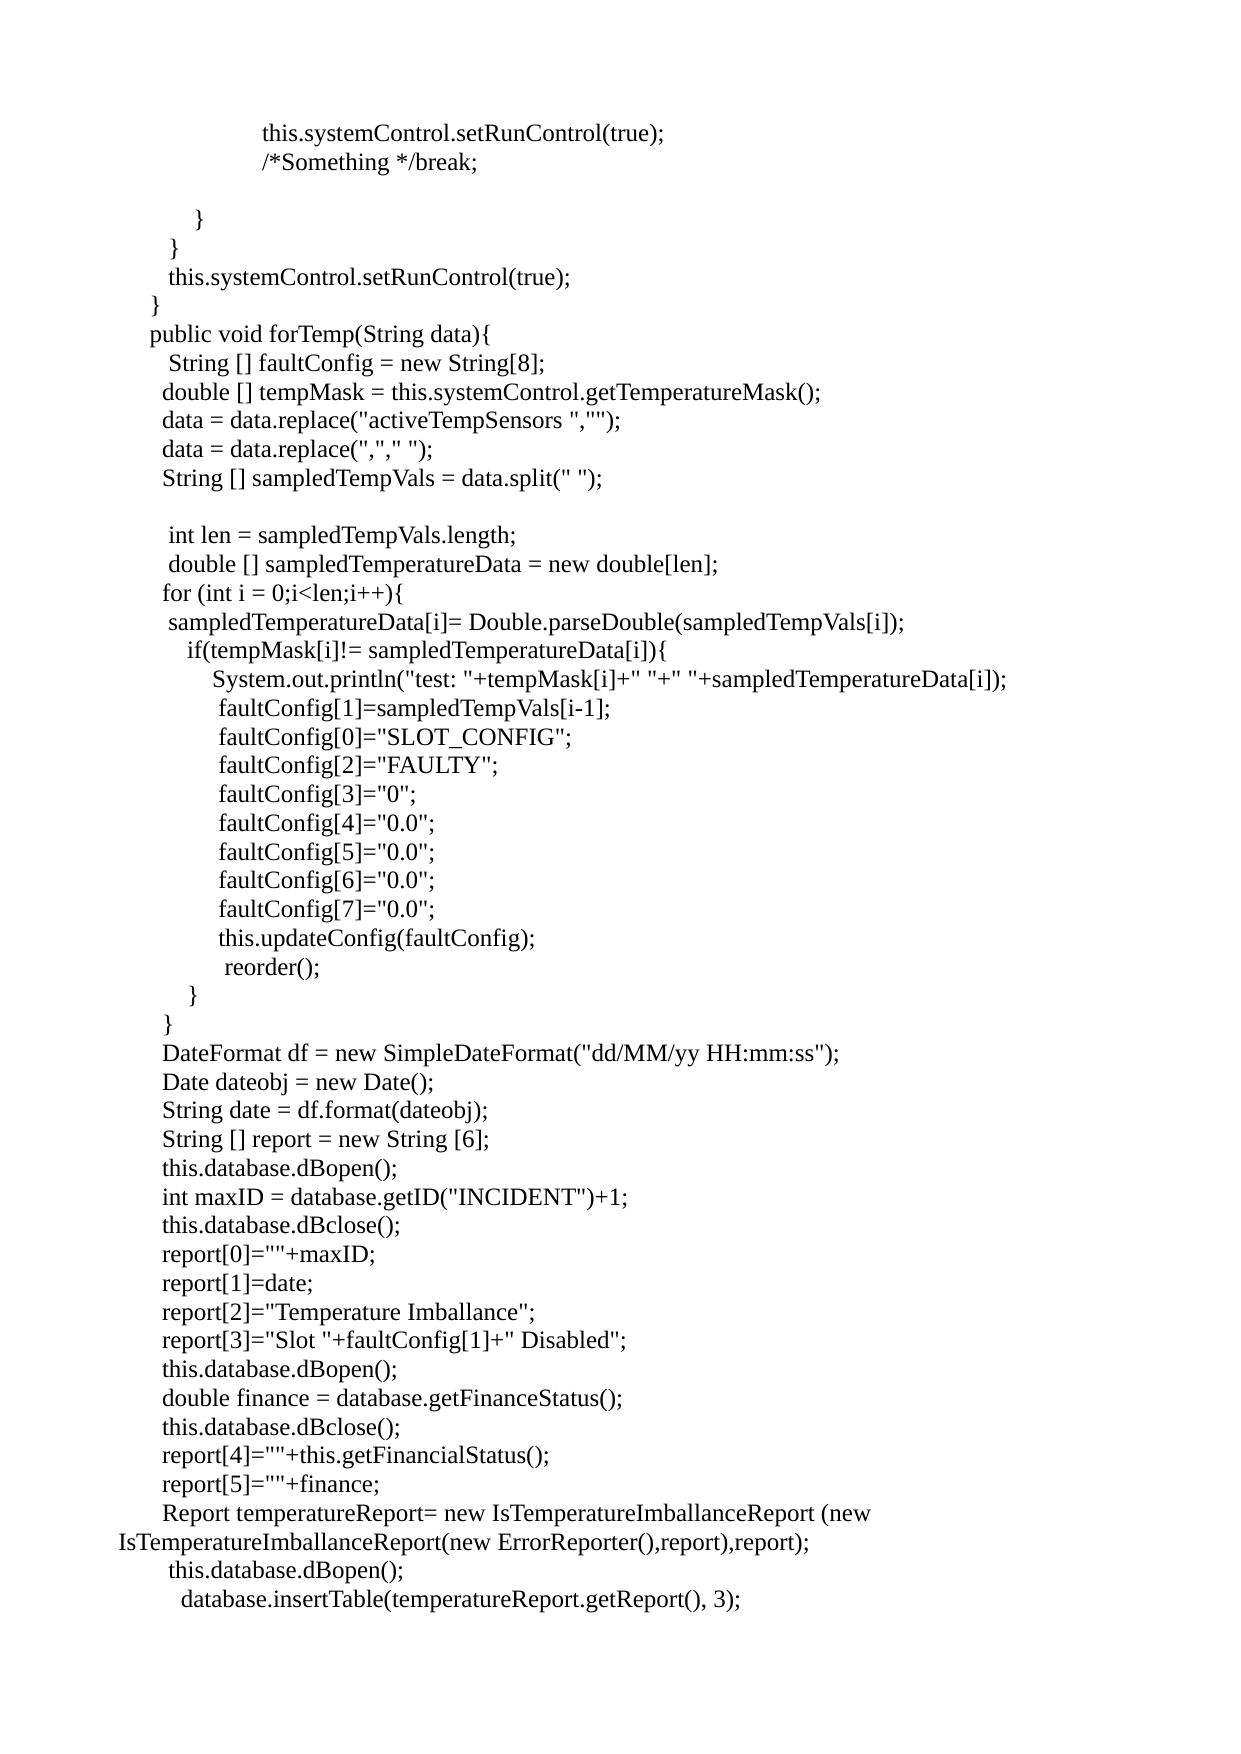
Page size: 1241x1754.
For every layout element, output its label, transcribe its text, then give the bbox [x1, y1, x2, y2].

text faultConfig[7]="0.0"; [118, 894, 1122, 923]
text this.updateConfig(faultConfig); [118, 923, 1122, 952]
text double [] sampledTemperatureData = new double[len]; [118, 549, 1122, 578]
text report[2]="Temperature Imballance"; [118, 1297, 1122, 1326]
text } [118, 981, 1122, 1009]
text if(tempMask[i]!= sampledTemperatureData[i]){ [118, 636, 1122, 664]
text faultConfig[1]=sampledTempVals[i-1]; [118, 693, 1122, 722]
text Date dateobj = new Date(); [118, 1067, 1122, 1096]
text DateFormat df = new SimpleDateFormat("dd/MM/yy HH:mm:ss"); [118, 1038, 1122, 1067]
text this.database.dBclose(); [118, 1211, 1122, 1239]
text faultConfig[3]="0"; [118, 779, 1122, 808]
text Report temperatureReport= new IsTemperatureImballanceReport (new IsTemperatureImballanceReport(new ErrorReporter(),report),report); [118, 1498, 1122, 1556]
text this.database.dBopen(); [118, 1153, 1122, 1182]
text faultConfig[4]="0.0"; [118, 808, 1122, 837]
text /*Something */break; [118, 147, 1122, 176]
text int len = sampledTempVals.length; [118, 521, 1122, 549]
text for (int i = 0;i<len;i++){ [118, 578, 1122, 607]
text this.database.dBclose(); [118, 1412, 1122, 1441]
text report[4]=""+this.getFinancialStatus(); [118, 1441, 1122, 1469]
text double [] tempMask = this.systemControl.getTemperatureMask(); [118, 377, 1122, 406]
text faultConfig[0]="SLOT_CONFIG"; [118, 722, 1122, 751]
text String date = df.format(dateobj); [118, 1096, 1122, 1124]
text System.out.println("test: "+tempMask[i]+" "+" "+sampledTemperatureData[i]); [118, 664, 1122, 693]
text this.systemControl.setRunControl(true); [118, 118, 1122, 147]
text this.database.dBopen(); [118, 1556, 1122, 1584]
text this.database.dBopen(); [118, 1354, 1122, 1383]
text faultConfig[6]="0.0"; [118, 866, 1122, 894]
text String [] sampledTempVals = data.split(" "); [118, 463, 1122, 492]
text int maxID = database.getID("INCIDENT")+1; [118, 1182, 1122, 1211]
text faultConfig[2]="FAULTY"; [118, 751, 1122, 779]
text public void forTemp(String data){ [118, 319, 1122, 348]
text report[3]="Slot "+faultConfig[1]+" Disabled"; [118, 1326, 1122, 1354]
text database.insertTable(temperatureReport.getReport(), 3); [118, 1584, 1122, 1613]
text sampledTemperatureData[i]= Double.parseDouble(sampledTempVals[i]); [118, 607, 1122, 636]
text String [] faultConfig = new String[8]; [118, 348, 1122, 377]
text data = data.replace("activeTempSensors ",""); [118, 406, 1122, 434]
text report[1]=date; [118, 1268, 1122, 1297]
text faultConfig[5]="0.0"; [118, 837, 1122, 866]
text } [118, 204, 1122, 233]
text } [118, 1009, 1122, 1038]
text reorder(); [118, 952, 1122, 981]
text report[0]=""+maxID; [118, 1239, 1122, 1268]
text String [] report = new String [6]; [118, 1124, 1122, 1153]
text this.systemControl.setRunControl(true); [118, 262, 1122, 291]
text } [118, 291, 1122, 319]
text report[5]=""+finance; [118, 1469, 1122, 1498]
text double finance = database.getFinanceStatus(); [118, 1383, 1122, 1412]
text data = data.replace(","," "); [118, 434, 1122, 463]
text } [118, 233, 1122, 262]
